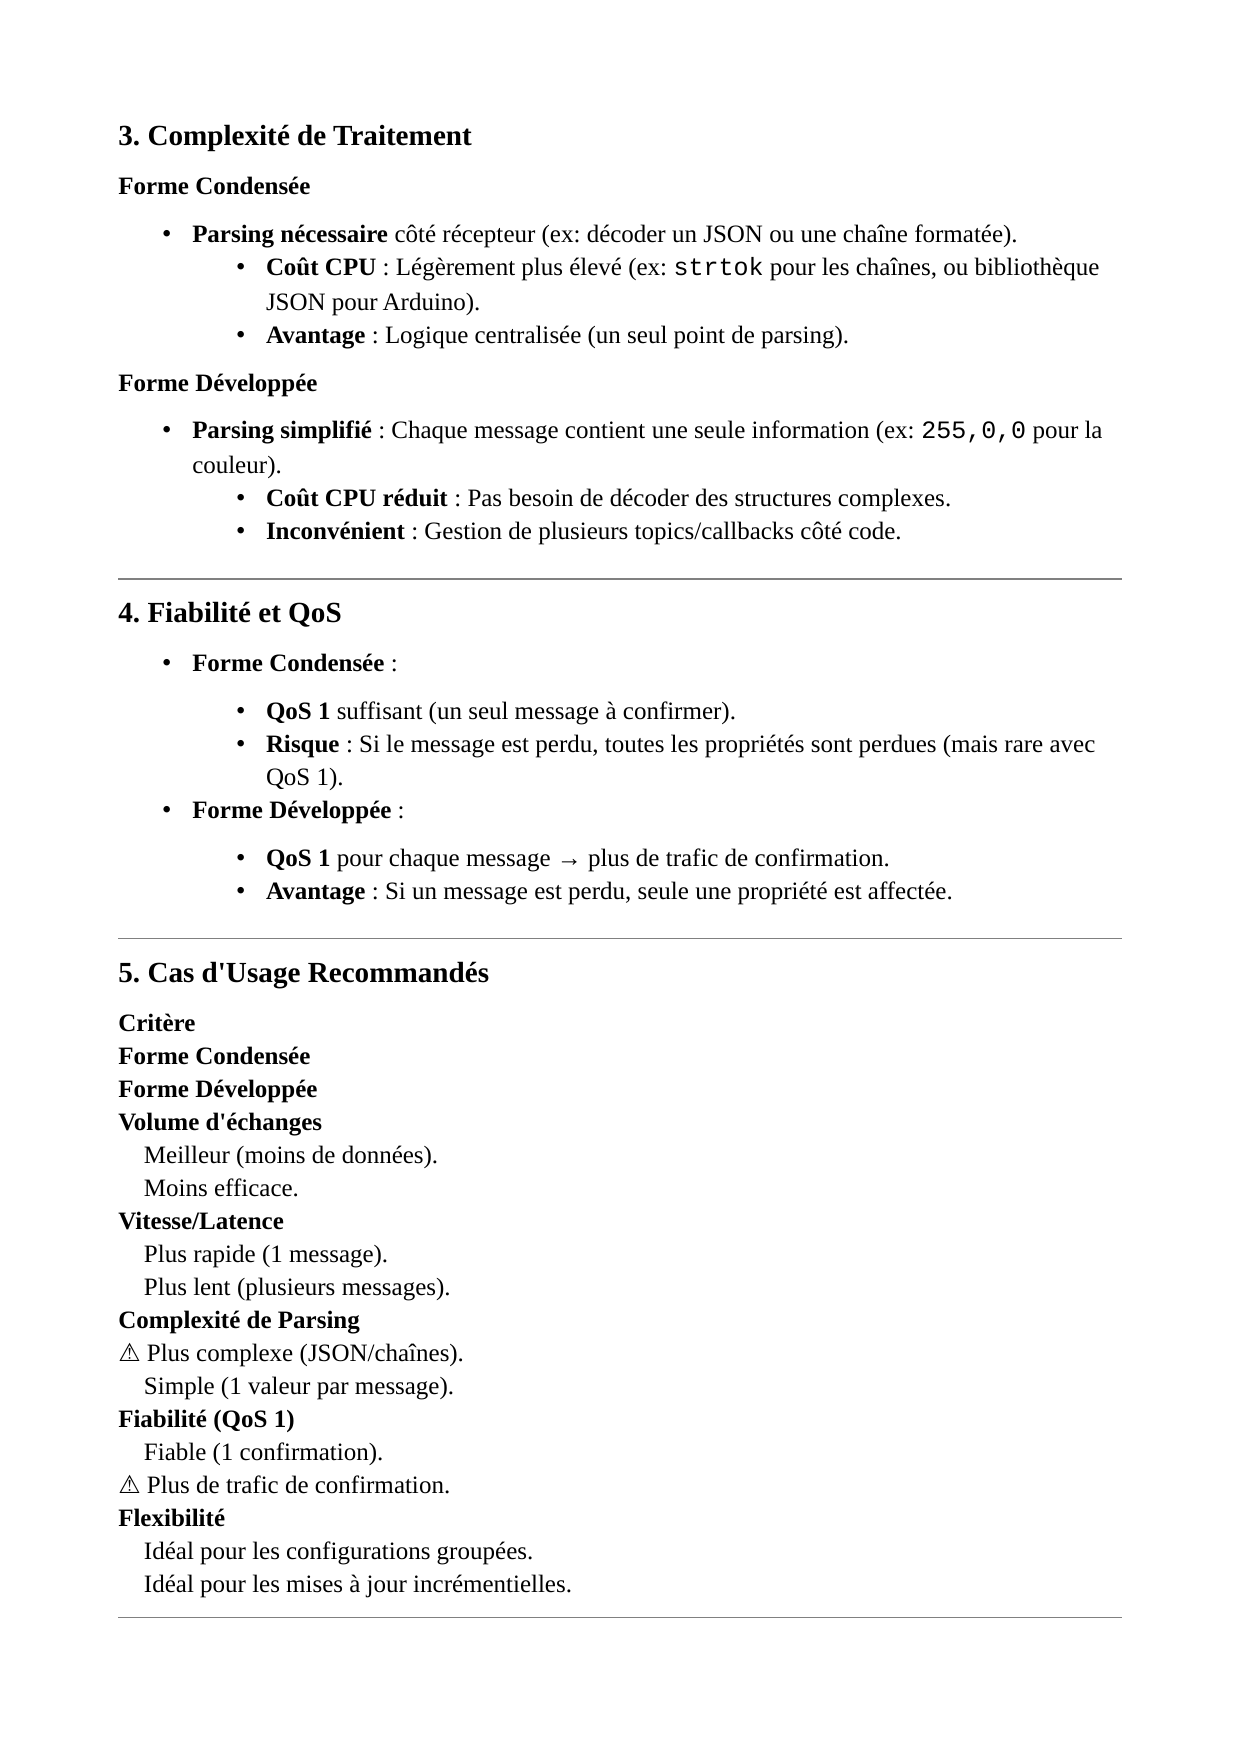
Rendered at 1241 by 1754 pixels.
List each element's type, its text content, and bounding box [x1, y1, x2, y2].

list Risque : Si le message est perdu, toutes les propriétés sont perdues (mais rare avec QoS 1). [236, 729, 1122, 791]
text ✅ Idéal pour les configurations groupées. [118, 1536, 1122, 1565]
list Coût CPU réduit : Pas besoin de décoder des structures complexes. [236, 483, 1122, 512]
subtitle 4. Fiabilité et QoS [118, 595, 1122, 629]
list Forme Développée : [162, 795, 1122, 824]
list Avantage : Logique centralisée (un seul point de parsing). [236, 320, 1122, 349]
text ❌ Moins efficace. [118, 1173, 1122, 1202]
text Volume d'échanges [118, 1107, 1122, 1136]
list Coût CPU : Légèrement plus élevé (ex: strtok pour les chaînes, ou bibliothèque JSON pour Arduino). [236, 252, 1122, 316]
text Forme Condensée [118, 1041, 1122, 1070]
text Forme Développée [118, 1074, 1122, 1103]
list Forme Condensée : [162, 648, 1122, 677]
text ✅ Fiable (1 confirmation). [118, 1437, 1122, 1466]
text Complexité de Parsing [118, 1305, 1122, 1334]
subtitle 5. Cas d'Usage Recommandés [118, 955, 1122, 988]
list Inconvénient : Gestion de plusieurs topics/callbacks côté code. [236, 516, 1122, 545]
text ⚠️ Plus complexe (JSON/chaînes). [118, 1338, 1122, 1367]
list Parsing simplifié : Chaque message contient une seule information (ex: 255,0,0 pour la couleur). [162, 415, 1122, 479]
subtitle Forme Condensée [118, 171, 1122, 200]
text ✅ Idéal pour les mises à jour incrémentielles. [118, 1569, 1122, 1598]
list QoS 1 suffisant (un seul message à confirmer). [236, 696, 1122, 725]
text Vitesse/Latence [118, 1206, 1122, 1235]
text Fiabilité (QoS 1) [118, 1404, 1122, 1433]
list QoS 1 pour chaque message → plus de trafic de confirmation. [236, 843, 1122, 872]
text ⚠️ Plus de trafic de confirmation. [118, 1470, 1122, 1499]
text Critère [118, 1008, 1122, 1037]
text ✅ Plus rapide (1 message). [118, 1239, 1122, 1268]
list Parsing nécessaire côté récepteur (ex: décoder un JSON ou une chaîne formatée). [162, 219, 1122, 248]
list Avantage : Si un message est perdu, seule une propriété est affectée. [236, 876, 1122, 904]
subtitle Forme Développée [118, 368, 1122, 396]
text ✅ Simple (1 valeur par message). [118, 1371, 1122, 1400]
subtitle 3. Complexité de Traitement [118, 118, 1122, 152]
text ✅ Meilleur (moins de données). [118, 1140, 1122, 1169]
text ❌ Plus lent (plusieurs messages). [118, 1272, 1122, 1301]
text Flexibilité [118, 1503, 1122, 1532]
